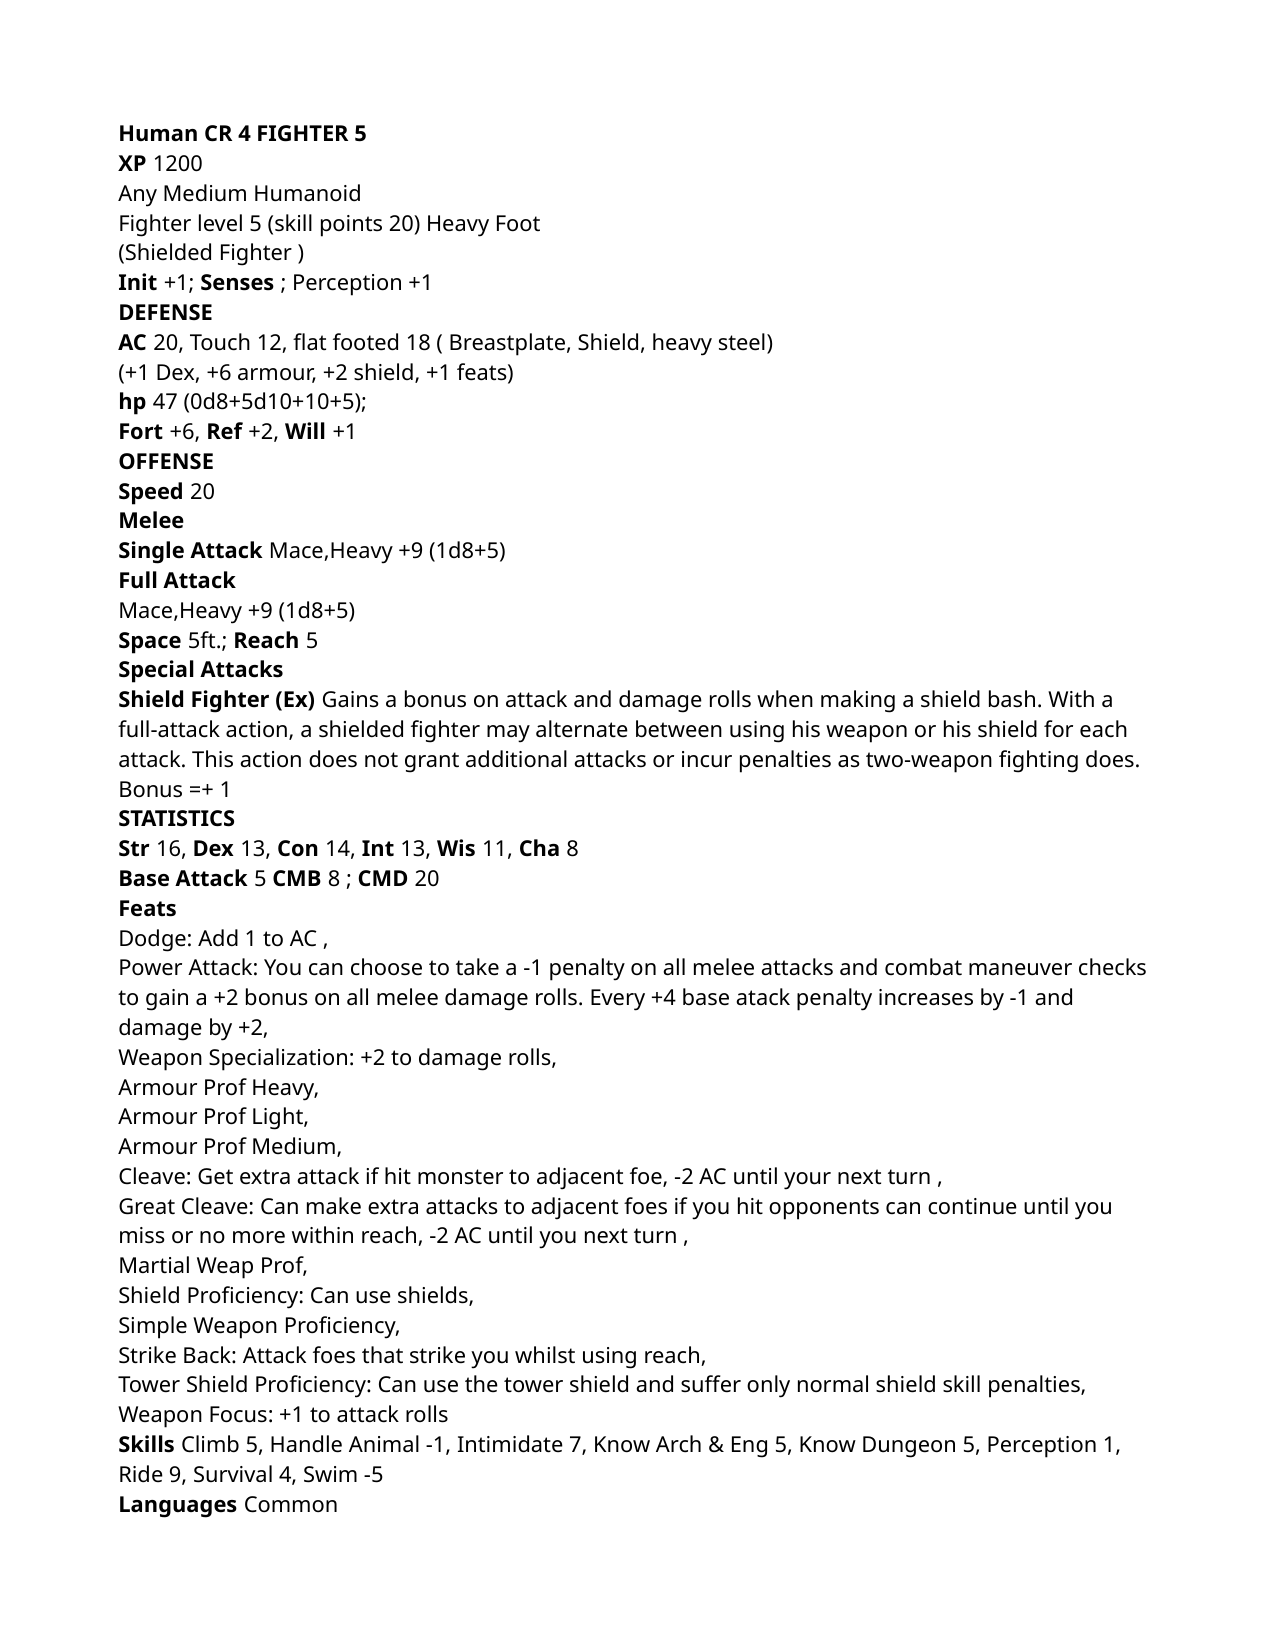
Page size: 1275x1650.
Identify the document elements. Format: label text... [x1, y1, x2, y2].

text Human CR 4 FIGHTER 5 XP 1200 Any Medium Humanoid Fighter level 5 (skill points 20) Heavy Foot (Shielded Fighter ) Init +1; Senses ; Perception +1 [118, 118, 1157, 297]
text Str 16, Dex 13, Con 14, Int 13, Wis 11, Cha 8 Base Attack 5 CMB 8 ; CMD 20 Feats Dodge: Add 1 to AC , Power Attack: You can choose to take a -1 penalty on all melee attacks and combat maneuver checks to gain a +2 bonus on all melee damage rolls. Every +4 base atack penalty increases by -1 and damage by +2, Weapon Specialization: +2 to damage rolls, Armour Prof Heavy, Armour Prof Light, Armour Prof Medium, Cleave: Get extra attack if hit monster to adjacent foe, -2 AC until your next turn , Great Cleave: Can make extra attacks to adjacent foes if you hit opponents can continue until you miss or no more within reach, -2 AC until you next turn , Martial Weap Prof, Shield Proficiency: Can use shields, Simple Weapon Proficiency, Strike Back: Attack foes that strike you whilst using reach, Tower Shield Proficiency: Can use the tower shield and suffer only normal shield skill penalties, Weapon Focus: +1 to attack rolls Skills Climb 5, Handle Animal -1, Intimidate 7, Know Arch & Eng 5, Know Dungeon 5, Perception 1, Ride 9, Survival 4, Swim -5 Languages Common [118, 833, 1157, 1518]
text Speed 20 Melee Single Attack Mace,Heavy +9 (1d8+5) Full Attack Mace,Heavy +9 (1d8+5) Space 5ft.; Reach 5 Special Attacks Shield Fighter (Ex) Gains a bonus on attack and damage rolls when making a shield bash. With a full-attack action, a shielded fighter may alternate between using his weapon or his shield for each attack. This action does not grant additional attacks or incur penalties as two-weapon fighting does. Bonus =+ 1 [118, 476, 1157, 803]
text DEFENSE [118, 297, 1157, 327]
text AC 20, Touch 12, flat footed 18 ( Breastplate, Shield, heavy steel) (+1 Dex, +6 armour, +2 shield, +1 feats) hp 47 (0d8+5d10+10+5); Fort +6, Ref +2, Will +1 [118, 327, 1157, 446]
text OFFENSE [118, 446, 1157, 476]
text STATISTICS [118, 803, 1157, 833]
